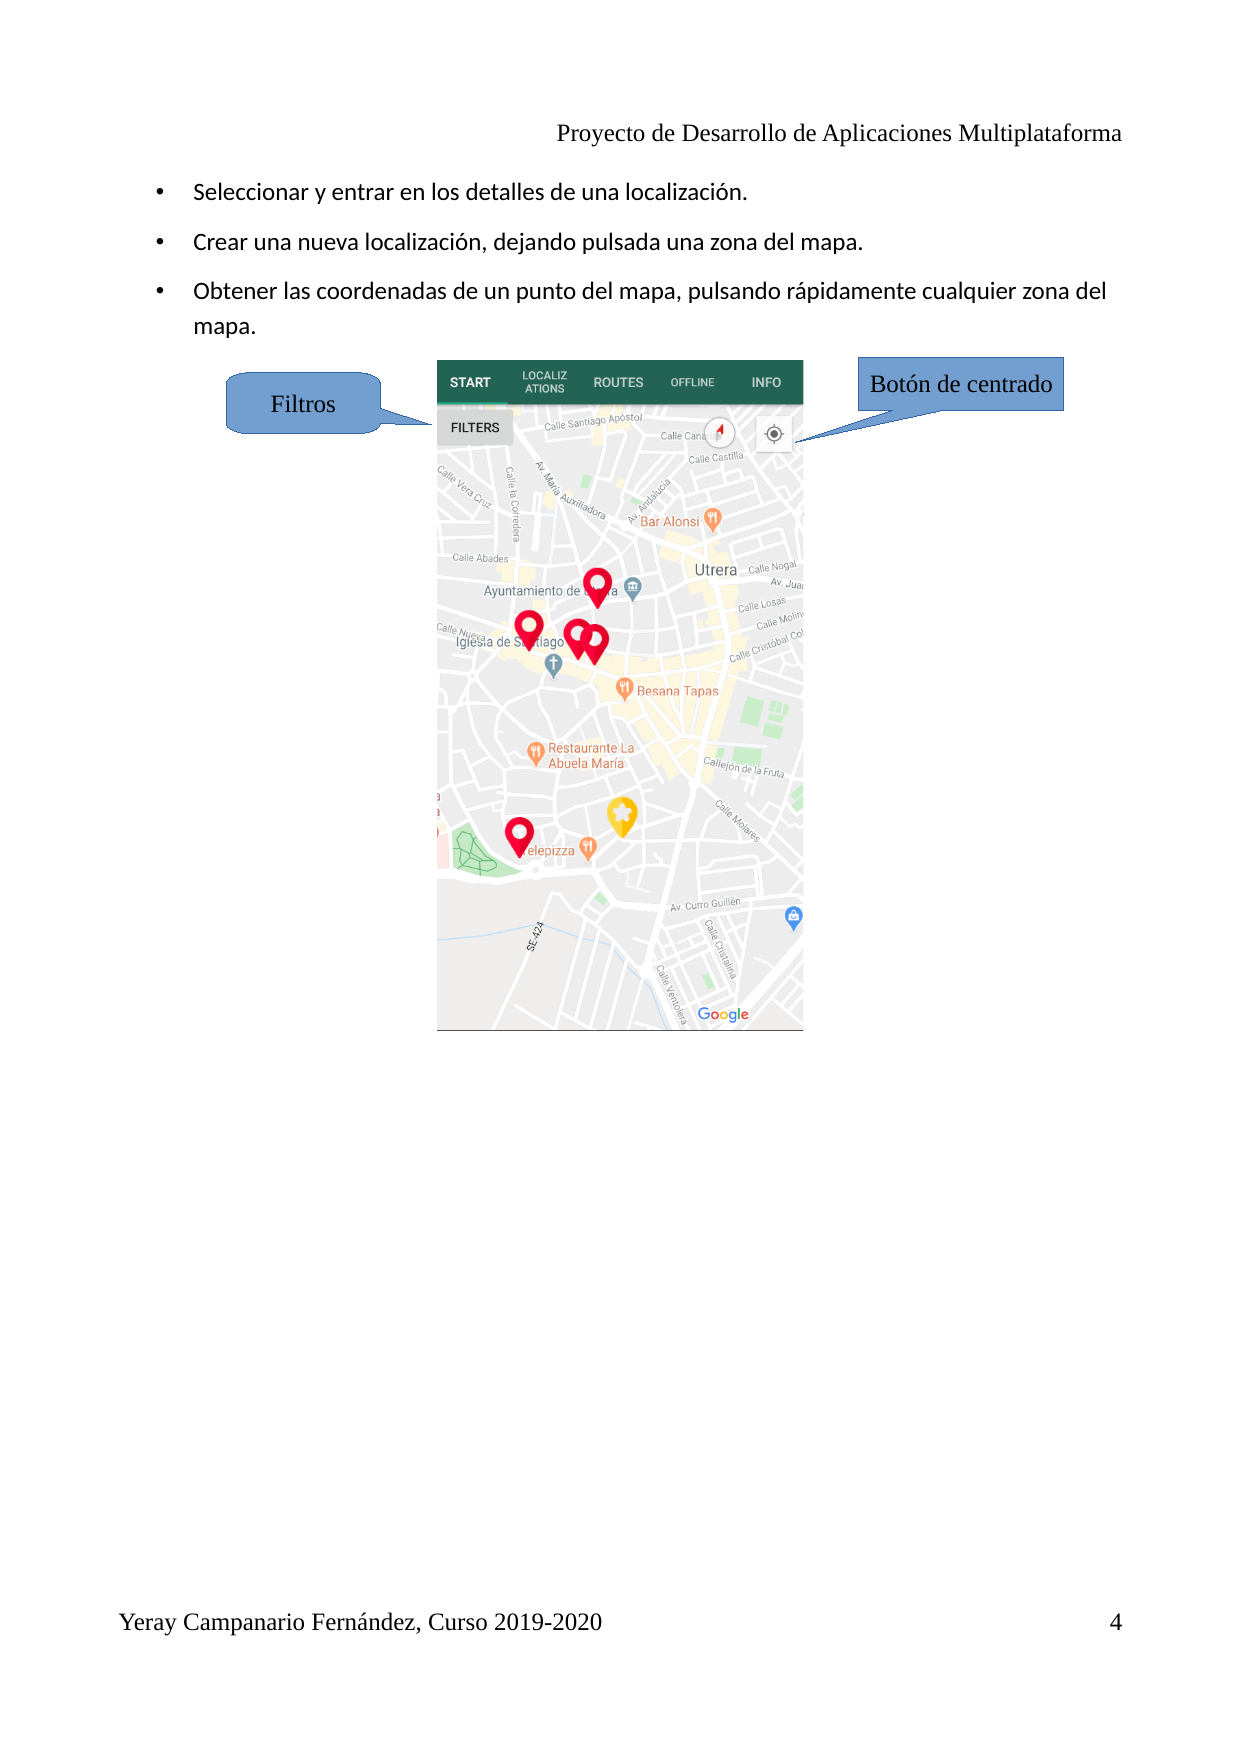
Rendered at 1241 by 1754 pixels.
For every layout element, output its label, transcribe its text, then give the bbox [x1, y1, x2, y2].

list Seleccionar y entrar en los detalles de una localización. [156, 176, 1122, 207]
list Crear una nueva localización, dejando pulsada una zona del mapa. [156, 226, 1122, 256]
list Obtener las coordenadas de un punto del mapa, pulsando rápidamente cualquier zona del mapa. [156, 276, 1122, 341]
picture [437, 360, 804, 1031]
